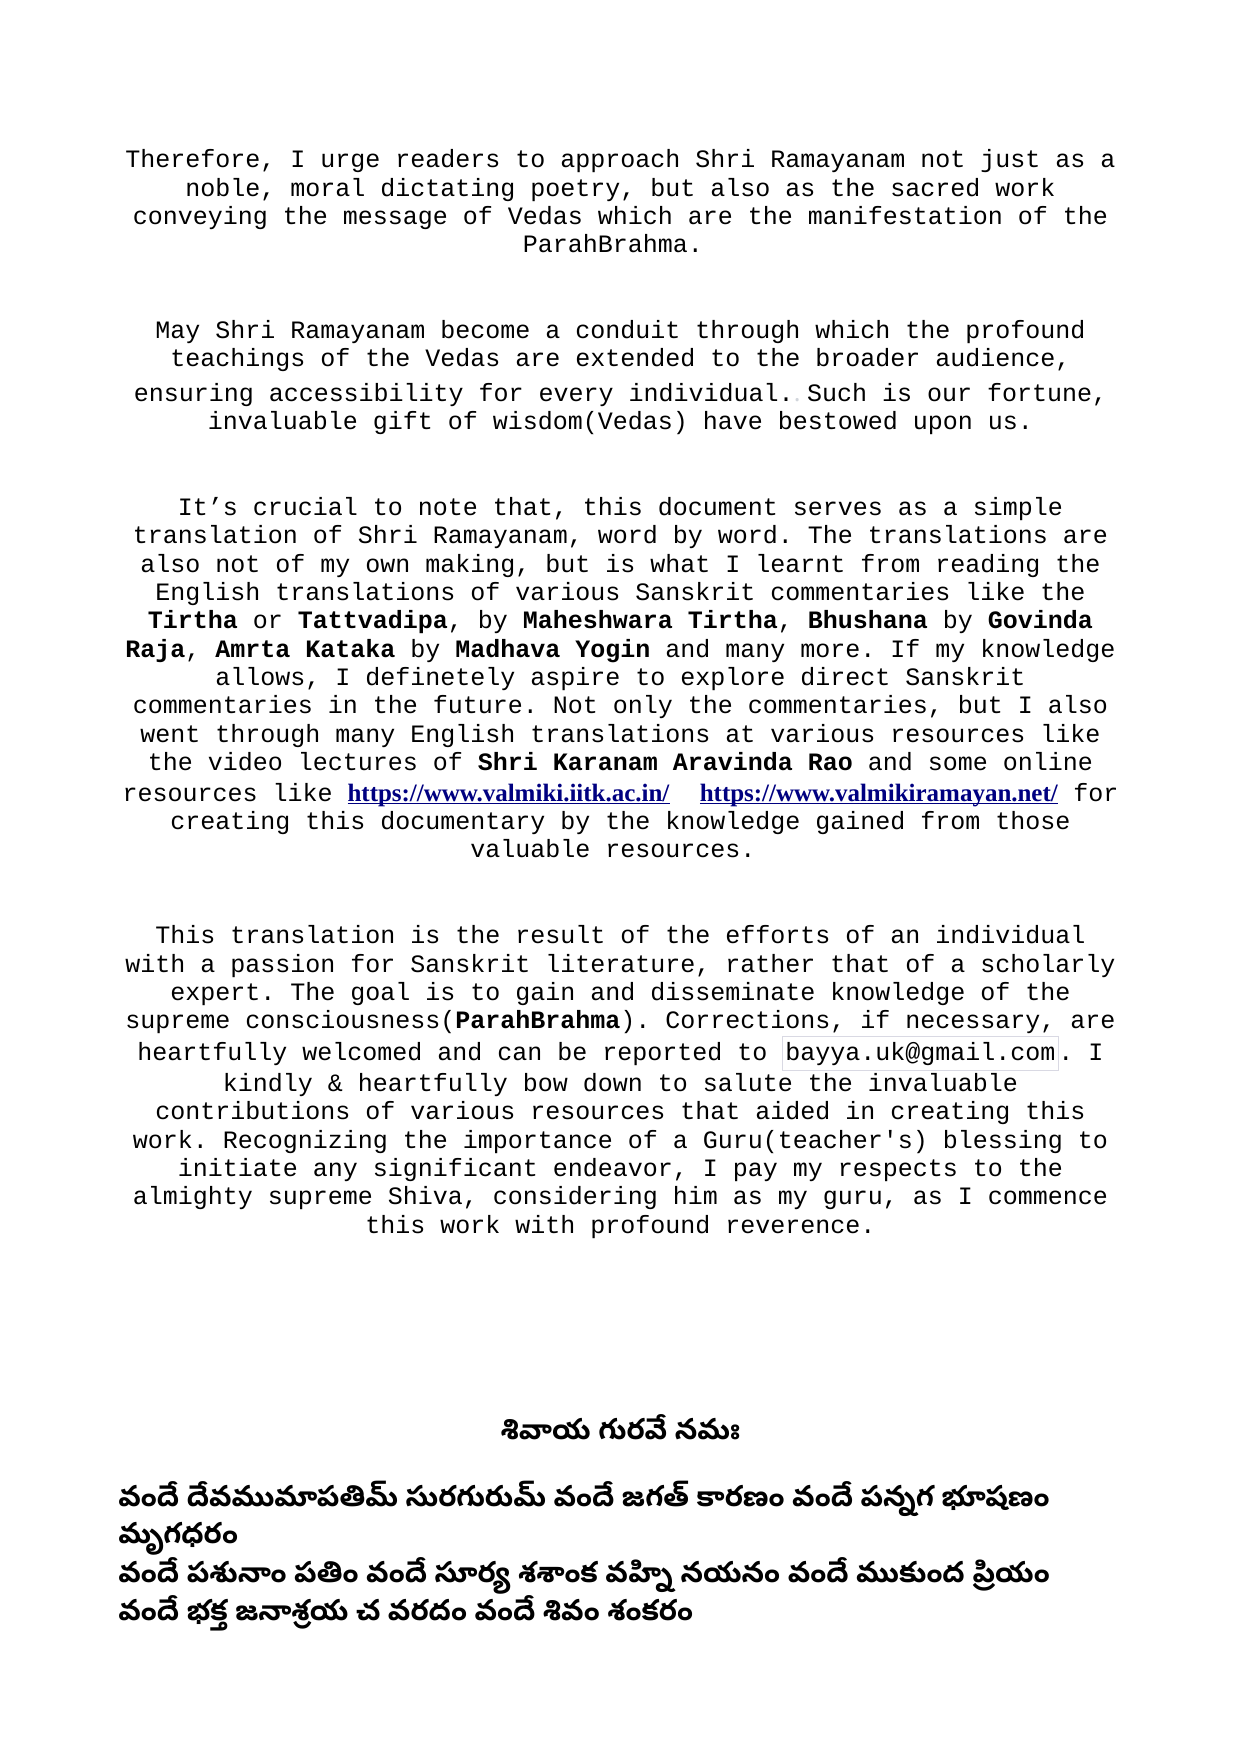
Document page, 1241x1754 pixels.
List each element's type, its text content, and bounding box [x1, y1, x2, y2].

text It’s crucial to note that, this document serves as a simple translation of Shri Ramayanam, word by word. The translations are also not of my own making, but is what I learnt from reading the English translations of various Sanskrit commentaries like the Tirtha or Tattvadipa, by Maheshwara Tirtha, Bhushana by Govinda Raja, Amrta Kataka by Madhava Yogin and many more. If my knowledge allows, I definetely aspire to explore direct Sanskrit commentaries in the future. Not only the commentaries, but I also went through many English translations at various resources like the video lectures of Shri Karanam Aravinda Rao and some online resources like https://www.valmiki.iitk.ac.in/ https://www.valmikiramayan.net/ for creating this documentary by the knowledge gained from those valuable resources. [118, 494, 1122, 865]
text Therefore, I urge readers to approach Shri Ramayanam not just as a noble, moral dictating poetry, but also as the sacred work conveying the message of Vedas which are the manifestation of the ParahBrahma. [118, 147, 1122, 260]
text వందే పశునాం పతిం వందే సూర్య శశాంక వహ్ని నయనం వందే ముకుంద ప్రియం [118, 1556, 1122, 1594]
text May Shri Ramayanam become a conduit through which the profound teachings of the Vedas are extended to the broader audience, ensuring accessibility for every individual.. Such is our fortune, invaluable gift of wisdom(Vedas) have bestowed upon us. [118, 318, 1122, 437]
text వందే దేవముమాపతిమ్ సురగురుమ్ వందే జగత్ కారణం వందే పన్నగ భూషణం మృగధరం [118, 1480, 1122, 1556]
text This translation is the result of the efforts of an individual with a passion for Sanskrit literature, rather that of a scholarly expert. The goal is to gain and disseminate knowledge of the supreme consciousness(ParahBrahma). Corrections, if necessary, are heartfully welcomed and can be reported to bayya.uk@gmail.com. I kindly & heartfully bow down to salute the invaluable contributions of various resources that aided in creating this work. Recognizing the importance of a Guru(teacher's) blessing to initiate any significant endeavor, I pay my respects to the almighty supreme Shiva, considering him as my guru, as I commence this work with profound reverence. [118, 923, 1122, 1241]
text వందే భక్త జనాశ్రయ చ వరదం వందే శివం శంకరం [118, 1594, 1122, 1632]
text శివాయ గురవే నమః [118, 1413, 1122, 1451]
